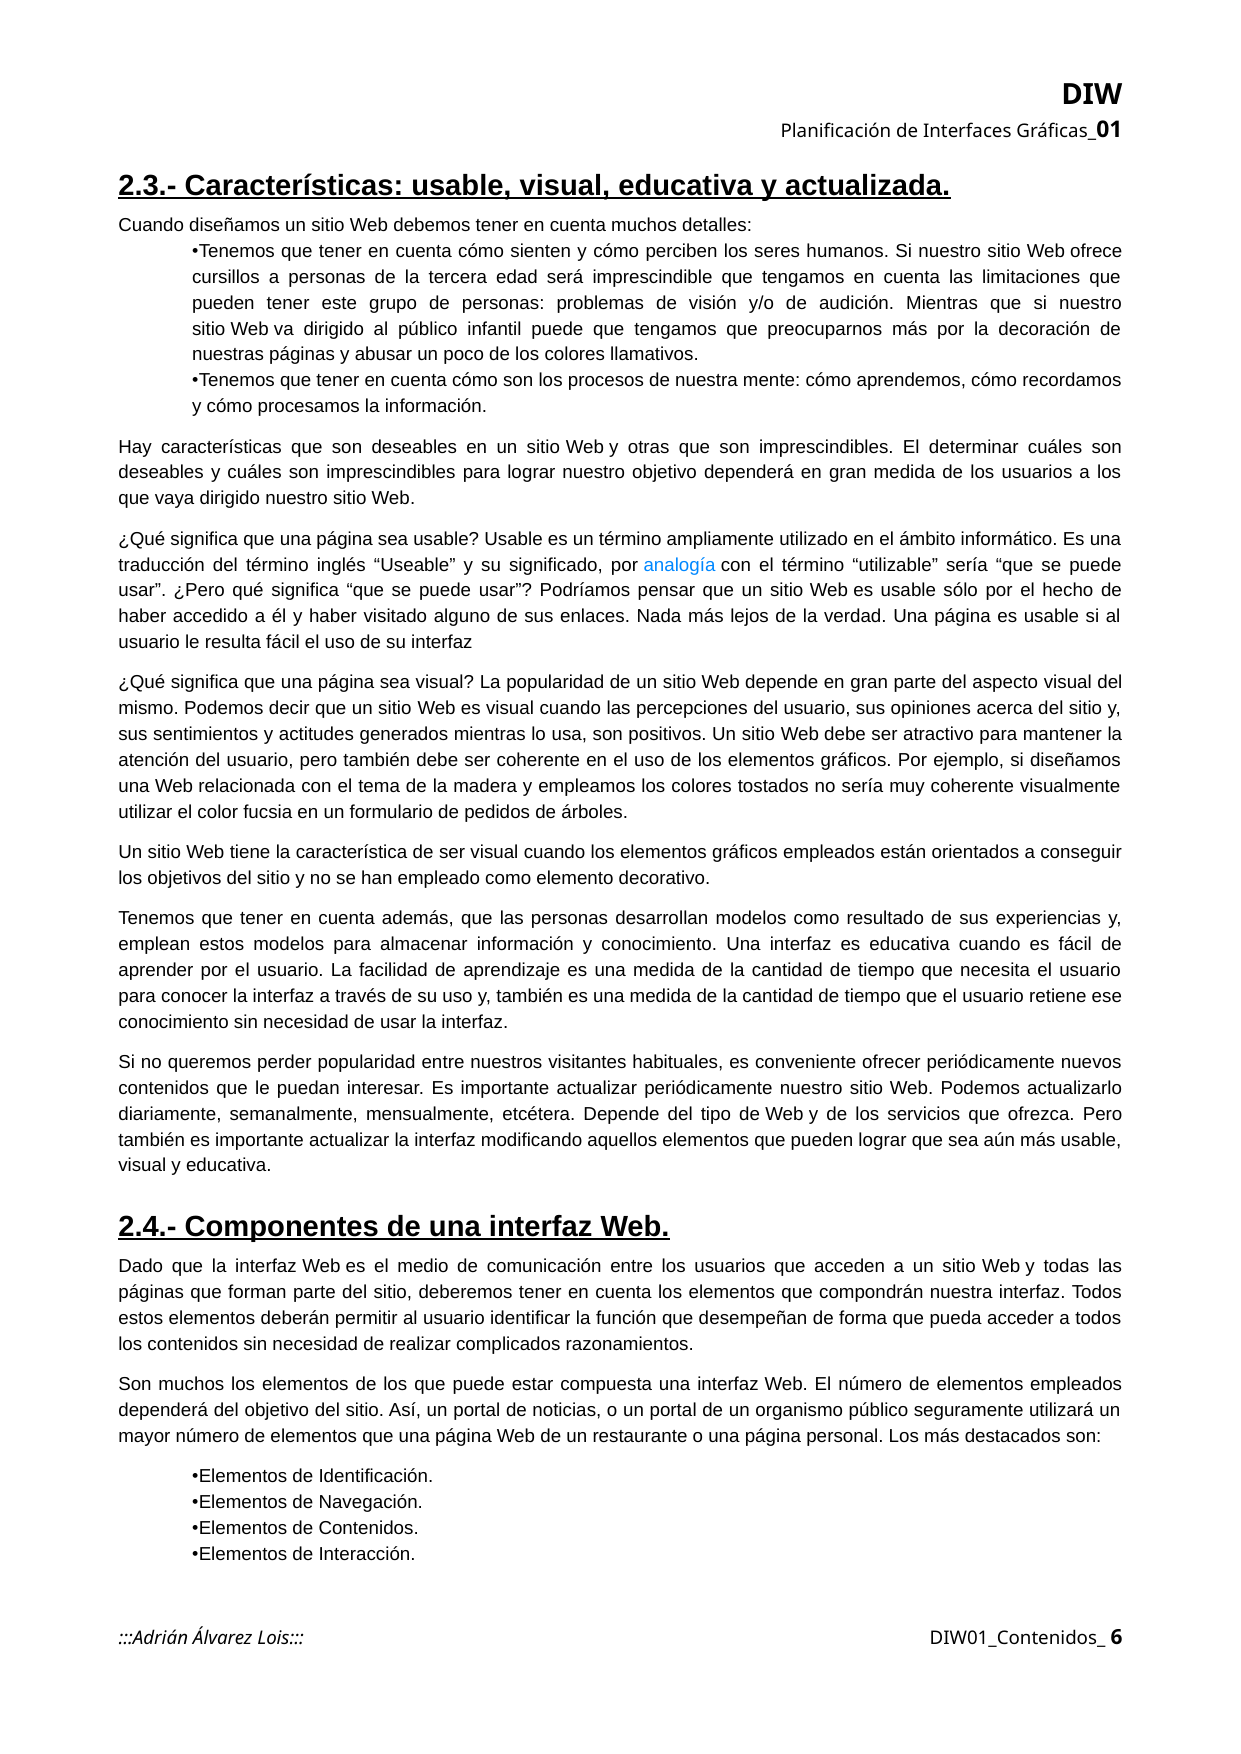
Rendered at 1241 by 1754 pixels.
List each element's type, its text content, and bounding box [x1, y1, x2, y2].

text Si no queremos perder popularidad entre nuestros visitantes habituales, es conveniente ofrecer periódicamente nuevos contenidos que le puedan interesar. Es importante actualizar periódicamente nuestro sitio Web. Podemos actualizarlo diariamente, semanalmente, mensualmente, etcétera. Depende del tipo de Web y de los servicios que ofrezca. Pero también es importante actualizar la interfaz modificando aquellos elementos que pueden lograr que sea aún más usable, visual y educativa. [118, 1051, 1122, 1176]
text ¿Qué significa que una página sea visual? La popularidad de un sitio Web depende en gran parte del aspecto visual del mismo. Podemos decir que un sitio Web es visual cuando las percepciones del usuario, sus opiniones acerca del sitio y, sus sentimientos y actitudes generados mientras lo usa, son positivos. Un sitio Web debe ser atractivo para mantener la atención del usuario, pero también debe ser coherente en el uso de los elementos gráficos. Por ejemplo, si diseñamos una Web relacionada con el tema de la madera y empleamos los colores tostados no sería muy coherente visualmente utilizar el color fucsia en un formulario de pedidos de árboles. [118, 671, 1122, 822]
text Tenemos que tener en cuenta además, que las personas desarrollan modelos como resultado de sus experiencias y, emplean estos modelos para almacenar información y conocimiento. Una interfaz es educativa cuando es fácil de aprender por el usuario. La facilidad de aprendizaje es una medida de la cantidad de tiempo que necesita el usuario para conocer la interfaz a través de su uso y, también es una medida de la cantidad de tiempo que el usuario retiene ese conocimiento sin necesidad de usar la interfaz. [118, 907, 1122, 1032]
text Un sitio Web tiene la característica de ser visual cuando los elementos gráficos empleados están orientados a conseguir los objetivos del sitio y no se han empleado como elemento decorativo. [118, 841, 1122, 888]
list Elementos de Identificación. [118, 1465, 1122, 1487]
subtitle 2.4.- Componentes de una interfaz Web. [118, 1209, 1122, 1243]
text Dado que la interfaz Web es el medio de comunicación entre los usuarios que acceden a un sitio Web y todas las páginas que forman parte del sitio, deberemos tener en cuenta los elementos que compondrán nuestra interfaz. Todos estos elementos deberán permitir al usuario identificar la función que desempeñan de forma que pueda acceder a todos los contenidos sin necesidad de realizar complicados razonamientos. [118, 1255, 1122, 1354]
list Elementos de Contenidos. [118, 1517, 1122, 1539]
list Elementos de Navegación. [118, 1491, 1122, 1513]
text Hay características que son deseables en un sitio Web y otras que son imprescindibles. El determinar cuáles son deseables y cuáles son imprescindibles para lograr nuestro objetivo dependerá en gran medida de los usuarios a los que vaya dirigido nuestro sitio Web. [118, 435, 1122, 509]
text Son muchos los elementos de los que puede estar compuesta una interfaz Web. El número de elementos empleados dependerá del objetivo del sitio. Así, un portal de noticias, o un portal de un organismo público seguramente utilizará un mayor número de elementos que una página Web de un restaurante o una página personal. Los más destacados son: [118, 1373, 1122, 1446]
text Cuando diseñamos un sitio Web debemos tener en cuenta muchos detalles: [118, 214, 1122, 236]
list Tenemos que tener en cuenta cómo son los procesos de nuestra mente: cómo aprendemos, cómo recordamos y cómo procesamos la información. [118, 369, 1122, 417]
list Tenemos que tener en cuenta cómo sienten y cómo perciben los seres humanos. Si nuestro sitio Web ofrece cursillos a personas de la tercera edad será imprescindible que tengamos en cuenta las limitaciones que pueden tener este grupo de personas: problemas de visión y/o de audición. Mientras que si nuestro sitio Web va dirigido al público infantil puede que tengamos que preocuparnos más por la decoración de nuestras páginas y abusar un poco de los colores llamativos. [118, 240, 1122, 365]
subtitle 2.3.- Características: usable, visual, educativa y actualizada. [118, 168, 1122, 201]
list Elementos de Interacción. [118, 1543, 1122, 1565]
text ¿Qué significa que una página sea usable? Usable es un término ampliamente utilizado en el ámbito informático. Es una traducción del término inglés “Useable” y su significado, por analogía con el término “utilizable” sería “que se puede usar”. ¿Pero qué significa “que se puede usar”? Podríamos pensar que un sitio Web es usable sólo por el hecho de haber accedido a él y haber visitado alguno de sus enlaces. Nada más lejos de la verdad. Una página es usable si al usuario le resulta fácil el uso de su interfaz [118, 527, 1122, 652]
